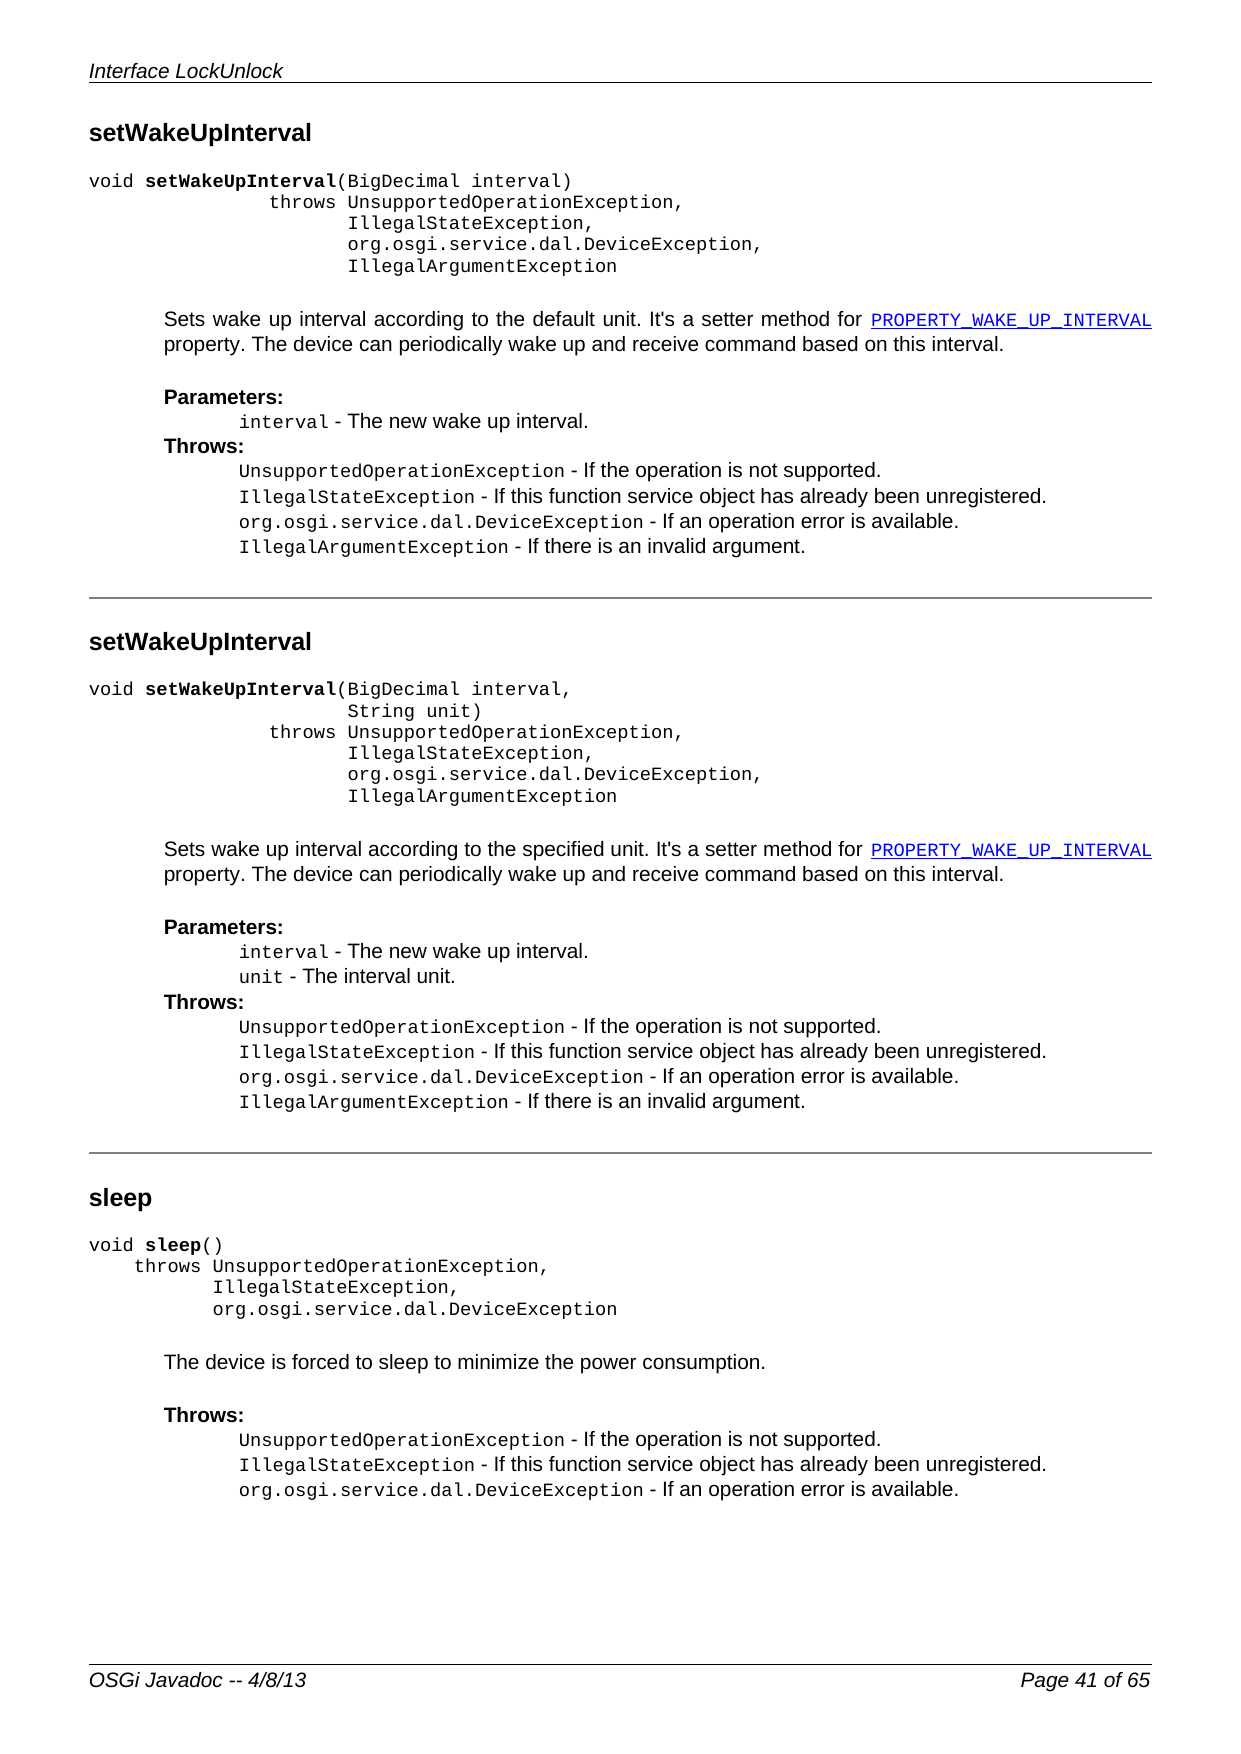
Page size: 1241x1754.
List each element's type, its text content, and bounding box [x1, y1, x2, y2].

text org.osgi.service.dal.DeviceException - If an operation error is available. [238, 1064, 1152, 1089]
text The device is forced to sleep to minimize the power consumption. [163, 1350, 1152, 1374]
text Sets wake up interval according to the specified unit. It's a setter method for PROPERTY_WAKE_UP_INTERVAL property. The device can periodically wake up and receive command based on this interval. [163, 837, 1152, 886]
text void sleep() throws UnsupportedOperationException, IllegalStateException, org.osgi.service.dal.DeviceException [88, 1236, 1152, 1321]
subtitle setWakeUpInterval [88, 627, 1152, 656]
text Throws: [163, 989, 1152, 1013]
text Sets wake up interval according to the default unit. It's a setter method for PROPERTY_WAKE_UP_INTERVAL property. The device can periodically wake up and receive command based on this interval. [163, 307, 1152, 356]
text IllegalStateException - If this function service object has already been unregistered. [238, 483, 1152, 509]
text void setWakeUpInterval(BigDecimal interval) throws UnsupportedOperationException, IllegalStateException, org.osgi.service.dal.DeviceException, IllegalArgumentException [88, 171, 1152, 278]
subtitle setWakeUpInterval [88, 118, 1152, 147]
text Parameters: [163, 915, 1152, 939]
text unit - The interval unit. [238, 964, 1152, 989]
text IllegalArgumentException - If there is an invalid argument. [238, 1089, 1152, 1114]
text interval - The new wake up interval. [238, 939, 1152, 964]
text UnsupportedOperationException - If the operation is not supported. [238, 1427, 1152, 1452]
text org.osgi.service.dal.DeviceException - If an operation error is available. [238, 1477, 1152, 1502]
text Throws: [163, 1403, 1152, 1427]
text IllegalStateException - If this function service object has already been unregistered. [238, 1452, 1152, 1477]
subtitle sleep [88, 1183, 1152, 1211]
text UnsupportedOperationException - If the operation is not supported. [238, 458, 1152, 483]
text IllegalStateException - If this function service object has already been unregistered. [238, 1039, 1152, 1064]
text Throws: [163, 434, 1152, 458]
text void setWakeUpInterval(BigDecimal interval, String unit) throws UnsupportedOperationException, IllegalStateException, org.osgi.service.dal.DeviceException, IllegalArgumentException [88, 680, 1152, 808]
text IllegalArgumentException - If there is an invalid argument. [238, 534, 1152, 559]
text org.osgi.service.dal.DeviceException - If an operation error is available. [238, 509, 1152, 534]
text interval - The new wake up interval. [238, 409, 1152, 434]
text UnsupportedOperationException - If the operation is not supported. [238, 1013, 1152, 1039]
text Parameters: [163, 385, 1152, 409]
